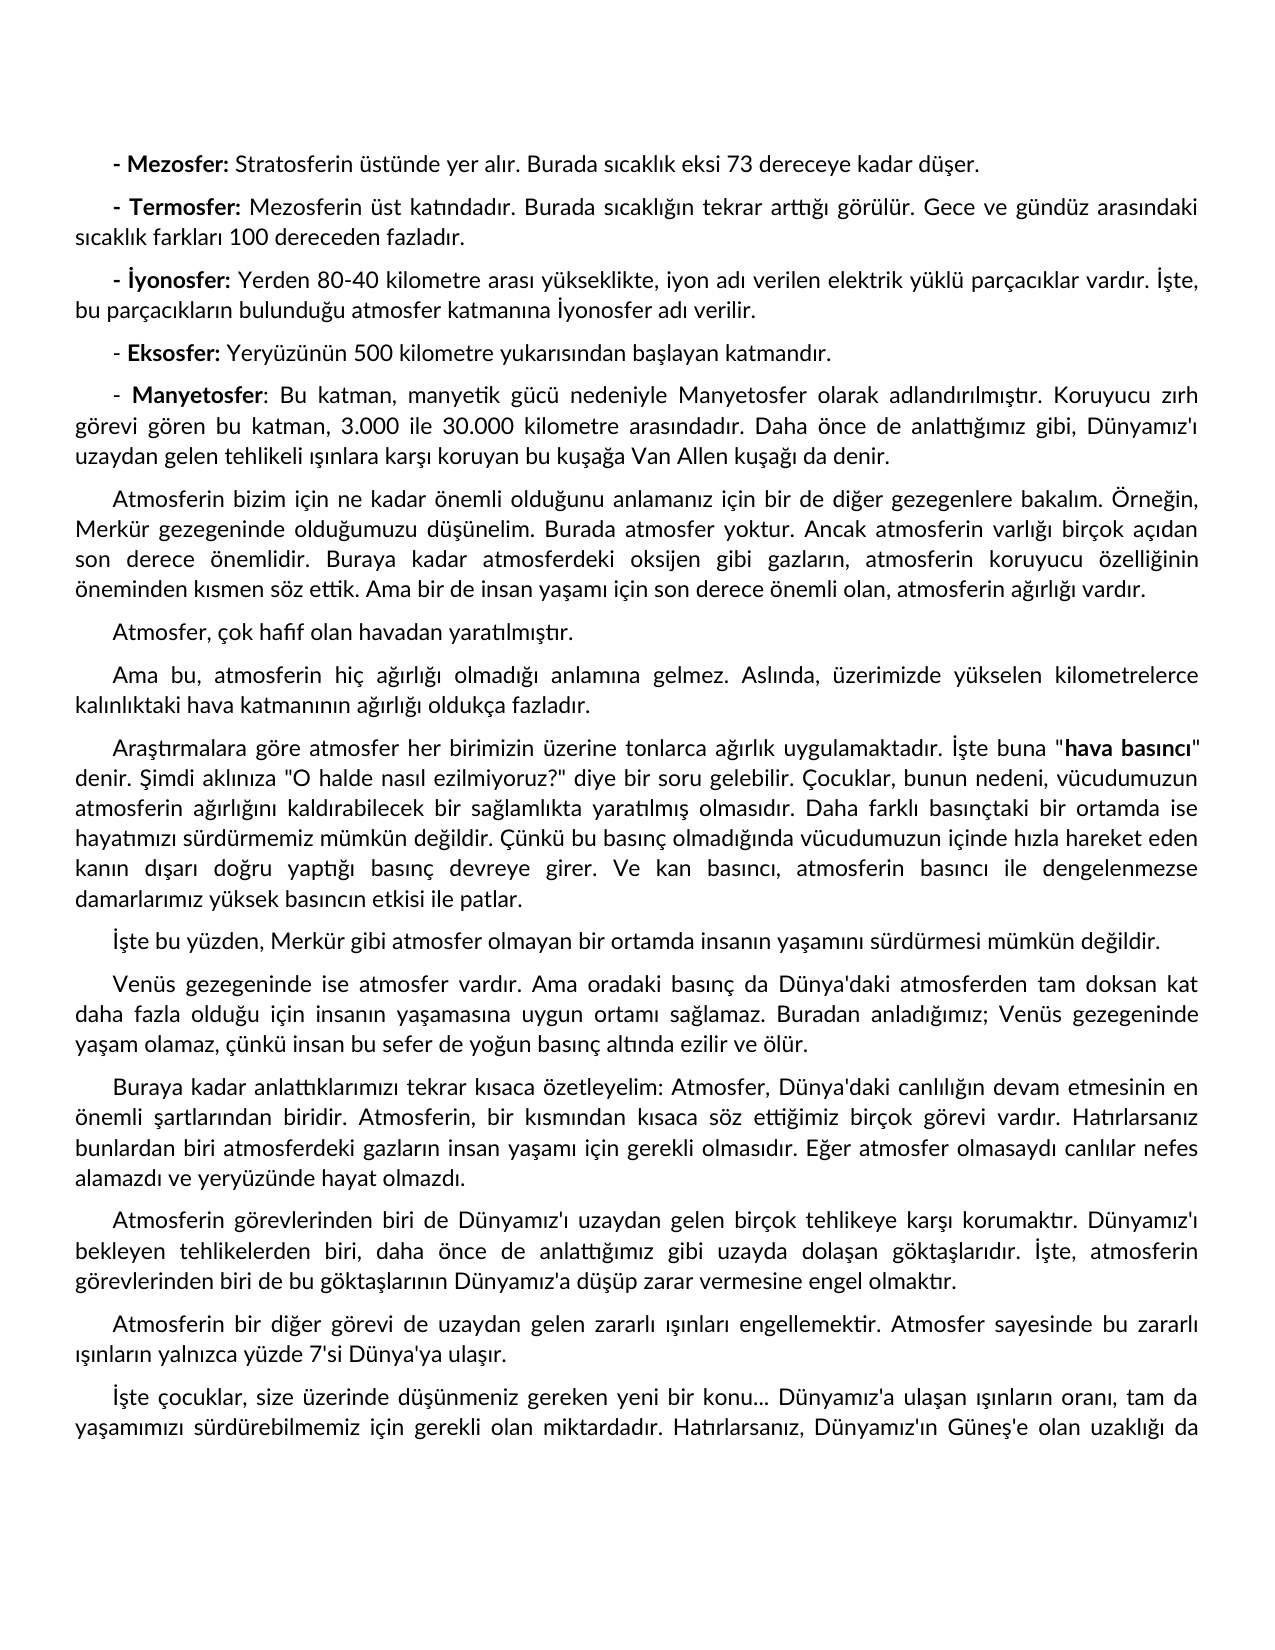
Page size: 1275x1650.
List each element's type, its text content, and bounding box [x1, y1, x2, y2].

text - Eksosfer: Yeryüzünün 500 kilometre yukarısından başlayan katmandır. [75, 338, 1200, 366]
text Buraya kadar anlattıklarımızı tekrar kısaca özetleyelim: Atmosfer, Dünya'daki canlılığın devam etmesinin en önemli şartlarından biridir. Atmosferin, bir kısmından kısaca söz ettiğimiz birçok görevi vardır. Hatırlarsanız bunlardan biri atmosferdeki gazların insan yaşamı için gerekli olmasıdır. Eğer atmosfer olmasaydı canlılar nefes alamazdı ve yeryüzünde hayat olmazdı. [75, 1073, 1200, 1191]
text Atmosfer, çok hafif olan havadan yaratılmıştır. [75, 618, 1200, 645]
text Ama bu, atmosferin hiç ağırlığı olmadığı anlamına gelmez. Aslında, üzerimizde yükselen kilometrelerce kalınlıktaki hava katmanının ağırlığı oldukça fazladır. [75, 660, 1200, 718]
text - Mezosfer: Stratosferin üstünde yer alır. Burada sıcaklık eksi 73 dereceye kadar düşer. [75, 150, 1200, 177]
text - Termosfer: Mezosferin üst katındadır. Burada sıcaklığın tekrar arttığı görülür. Gece ve gündüz arasındaki sıcaklık farkları 100 dereceden fazladır. [75, 193, 1200, 250]
text İşte bu yüzden, Merkür gibi atmosfer olmayan bir ortamda insanın yaşamını sürdürmesi mümkün değildir. [75, 927, 1200, 954]
text - İyonosfer: Yerden 80-40 kilometre arası yükseklikte, iyon adı verilen elektrik yüklü parçacıklar vardır. İşte, bu parçacıkların bulunduğu atmosfer katmanına İyonosfer adı verilir. [75, 266, 1200, 323]
text İşte çocuklar, size üzerinde düşünmeniz gereken yeni bir konu... Dünyamız'a ulaşan ışınların oranı, tam da yaşamımızı sürdürebilmemiz için gerekli olan miktardadır. Hatırlarsanız, Dünyamız'ın Güneş'e olan uzaklığı da [75, 1382, 1200, 1440]
text Atmosferin bir diğer görevi de uzaydan gelen zararlı ışınları engellemektir. Atmosfer sayesinde bu zararlı ışınların yalnızca yüzde 7'si Dünya'ya ulaşır. [75, 1309, 1200, 1367]
text - Manyetosfer: Bu katman, manyetik gücü nedeniyle Manyetosfer olarak adlandırılmıştır. Koruyucu zırh görevi gören bu katman, 3.000 ile 30.000 kilometre arasındadır. Daha önce de anlattığımız gibi, Dünyamız'ı uzaydan gelen tehlikeli ışınlara karşı koruyan bu kuşağa Van Allen kuşağı da denir. [75, 381, 1200, 469]
text Atmosferin görevlerinden biri de Dünyamız'ı uzaydan gelen birçok tehlikeye karşı korumaktır. Dünyamız'ı bekleyen tehlikelerden biri, daha önce de anlattığımız gibi uzayda dolaşan göktaşlarıdır. İşte, atmosferin görevlerinden biri de bu göktaşlarının Dünyamız'a düşüp zarar vermesine engel olmaktır. [75, 1206, 1200, 1294]
text Araştırmalara göre atmosfer her birimizin üzerine tonlarca ağırlık uygulamaktadır. İşte buna "hava basıncı" denir. Şimdi aklınıza "O halde nasıl ezilmiyoruz?" diye bir soru gelebilir. Çocuklar, bunun nedeni, vücudumuzun atmosferin ağırlığını kaldırabilecek bir sağlamlıkta yaratılmış olmasıdır. Daha farklı basınçtaki bir ortamda ise hayatımızı sürdürmemiz mümkün değildir. Çünkü bu basınç olmadığında vücudumuzun içinde hızla hareket eden kanın dışarı doğru yaptığı basınç devreye girer. Ve kan basıncı, atmosferin basıncı ile dengelenmezse damarlarımız yüksek basıncın etkisi ile patlar. [75, 733, 1200, 912]
text Venüs gezegeninde ise atmosfer vardır. Ama oradaki basınç da Dünya'daki atmosferden tam doksan kat daha fazla olduğu için insanın yaşamasına uygun ortamı sağlamaz. Buradan anladığımız; Venüs gezegeninde yaşam olamaz, çünkü insan bu sefer de yoğun basınç altında ezilir ve ölür. [75, 970, 1200, 1058]
text Atmosferin bizim için ne kadar önemli olduğunu anlamanız için bir de diğer gezegenlere bakalım. Örneğin, Merkür gezegeninde olduğumuzu düşünelim. Burada atmosfer yoktur. Ancak atmosferin varlığı birçok açıdan son derece önemlidir. Buraya kadar atmosferdeki oksijen gibi gazların, atmosferin koruyucu özelliğinin öneminden kısmen söz ettik. Ama bir de insan yaşamı için son derece önemli olan, atmosferin ağırlığı vardır. [75, 484, 1200, 602]
